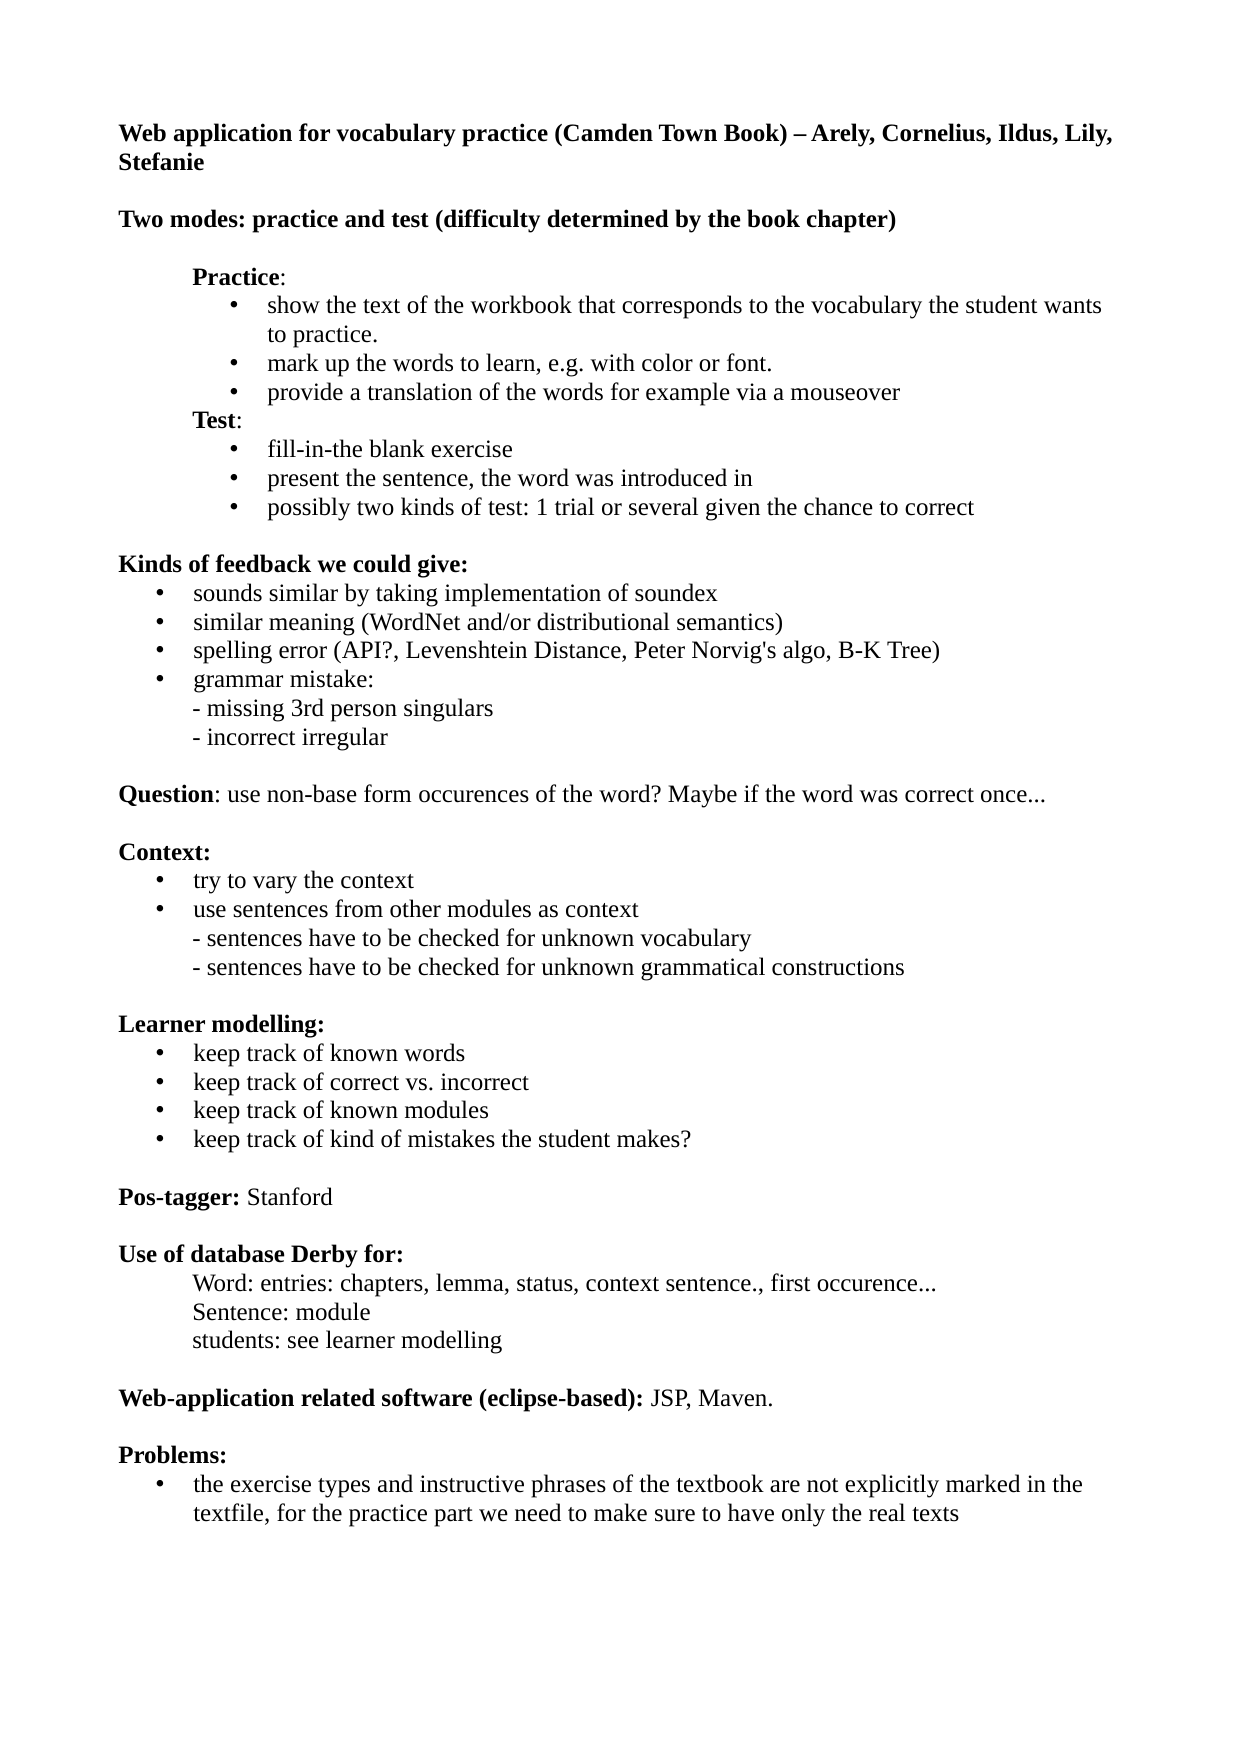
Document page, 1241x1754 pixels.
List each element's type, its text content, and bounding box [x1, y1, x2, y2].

list show the text of the workbook that corresponds to the vocabulary the student wants to practice. [229, 291, 1122, 348]
list mark up the words to learn, e.g. with color or font. [229, 348, 1122, 377]
text - sentences have to be checked for unknown grammatical constructions [192, 952, 1122, 981]
list similar meaning (WordNet and/or distributional semantics) [156, 607, 1122, 636]
text Web-application related software (eclipse-based): JSP, Maven. [118, 1383, 1122, 1412]
text Word: entries: chapters, lemma, status, context sentence., first occurence... [118, 1268, 1122, 1297]
list try to vary the context [156, 866, 1122, 894]
text Learner modelling: [118, 1009, 1122, 1038]
list keep track of kind of mistakes the student makes? [156, 1124, 1122, 1153]
list use sentences from other modules as context [156, 894, 1122, 923]
list keep track of known words [156, 1038, 1122, 1067]
text Problems: [118, 1441, 1122, 1469]
text - missing 3rd person singulars [118, 693, 1122, 722]
text - sentences have to be checked for unknown vocabulary [192, 923, 1122, 952]
list possibly two kinds of test: 1 trial or several given the chance to correct [229, 492, 1122, 521]
text Kinds of feedback we could give: [118, 549, 1122, 578]
text Sentence: module [118, 1297, 1122, 1326]
list provide a translation of the words for example via a mouseover [229, 377, 1122, 406]
text Test: [192, 406, 1122, 434]
text - incorrect irregular [118, 722, 1122, 751]
text Pos-tagger: Stanford [118, 1182, 1122, 1211]
list grammar mistake: [156, 664, 1122, 693]
list keep track of known modules [156, 1096, 1122, 1124]
text students: see learner modelling [118, 1326, 1122, 1354]
list fill-in-the blank exercise [229, 434, 1122, 463]
text Two modes: practice and test (difficulty determined by the book chapter) [118, 204, 1122, 233]
text Practice: [192, 262, 1122, 291]
text Web application for vocabulary practice (Camden Town Book) – Arely, Cornelius, Ildus, Lily, Stefanie [118, 118, 1122, 176]
list the exercise types and instructive phrases of the textbook are not explicitly marked in the textfile, for the practice part we need to make sure to have only the real texts [156, 1469, 1122, 1527]
text Use of database Derby for: [118, 1239, 1122, 1268]
list present the sentence, the word was introduced in [229, 463, 1122, 492]
list spelling error (API?, Levenshtein Distance, Peter Norvig's algo, B-K Tree) [156, 636, 1122, 664]
list keep track of correct vs. incorrect [156, 1067, 1122, 1096]
text Context: [118, 837, 1122, 866]
text Question: use non-base form occurences of the word? Maybe if the word was correct once... [118, 779, 1122, 808]
list sounds similar by taking implementation of soundex [156, 578, 1122, 607]
